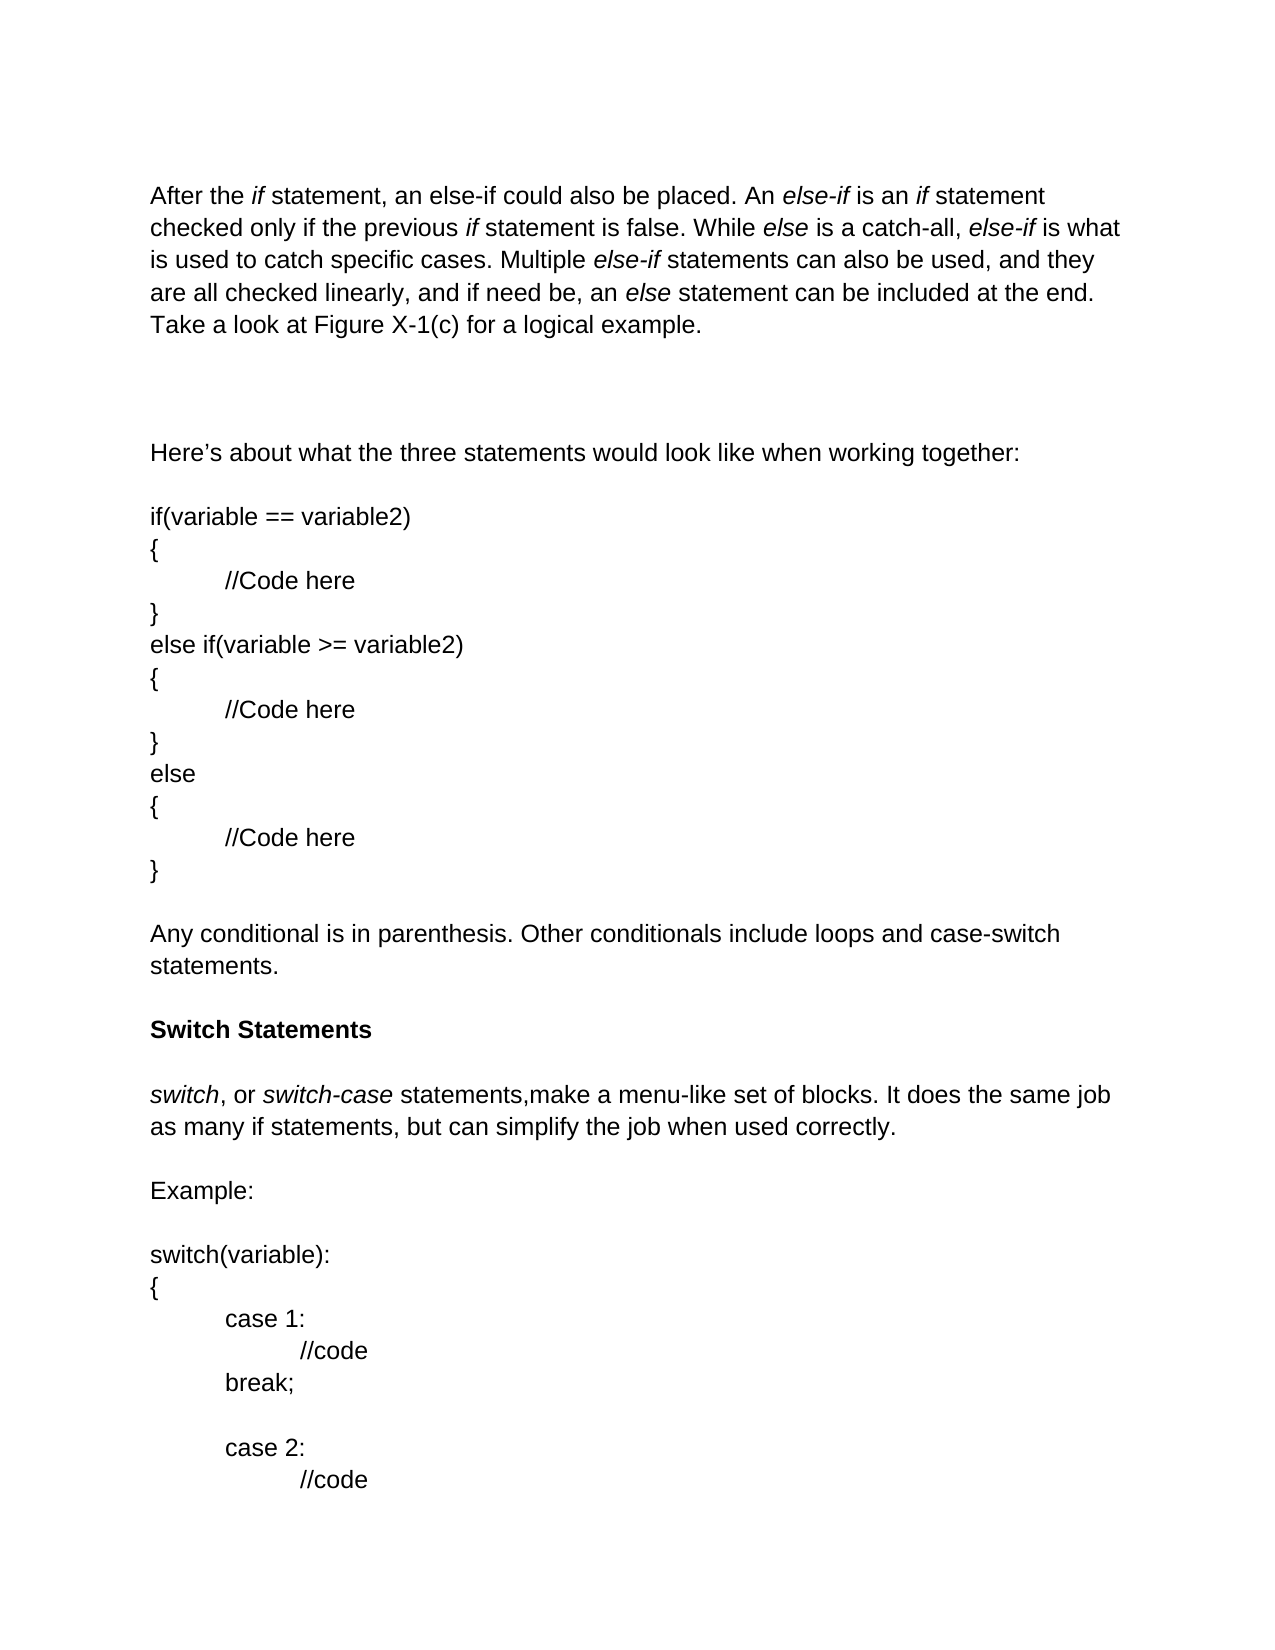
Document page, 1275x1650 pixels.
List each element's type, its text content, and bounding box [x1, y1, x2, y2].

text switch, or switch-case statements,make a menu-like set of blocks. It does the same job as many if statements, but can simplify the job when used correctly. [150, 1080, 1125, 1140]
text Example: [150, 1177, 1125, 1204]
text else [150, 759, 1125, 787]
text { [150, 535, 1125, 563]
text break; [150, 1369, 1125, 1397]
text { [150, 1273, 1125, 1301]
text Any conditional is in parenthesis. Other conditionals include loops and case-switch statements. [150, 920, 1125, 980]
text { [150, 663, 1125, 691]
text else if(variable >= variable2) [150, 631, 1125, 659]
text //Code here [150, 567, 1125, 595]
text //Code here [150, 695, 1125, 723]
text case 2: [150, 1433, 1125, 1461]
text Here’s about what the three statements would look like when working together: [150, 439, 1125, 467]
text } [150, 727, 1125, 755]
text Switch Statements [150, 1016, 1125, 1044]
text switch(variable): [150, 1241, 1125, 1269]
text After the if statement, an else-if could also be placed. An else-if is an if statement checked only if the previous if statement is false. While else is a catch-all, else-if is what is used to catch specific cases. Multiple else-if statements can also be used, and they are all checked linearly, and if need be, an else statement can be included at the end. Take a look at Figure X-1(c) for a logical example. [150, 182, 1125, 338]
text //code [150, 1465, 1125, 1493]
text if(variable == variable2) [150, 503, 1125, 531]
text //Code here [150, 824, 1125, 852]
text } [150, 599, 1125, 627]
text { [150, 792, 1125, 819]
text //code [150, 1337, 1125, 1365]
text } [150, 856, 1125, 884]
text case 1: [150, 1305, 1125, 1333]
